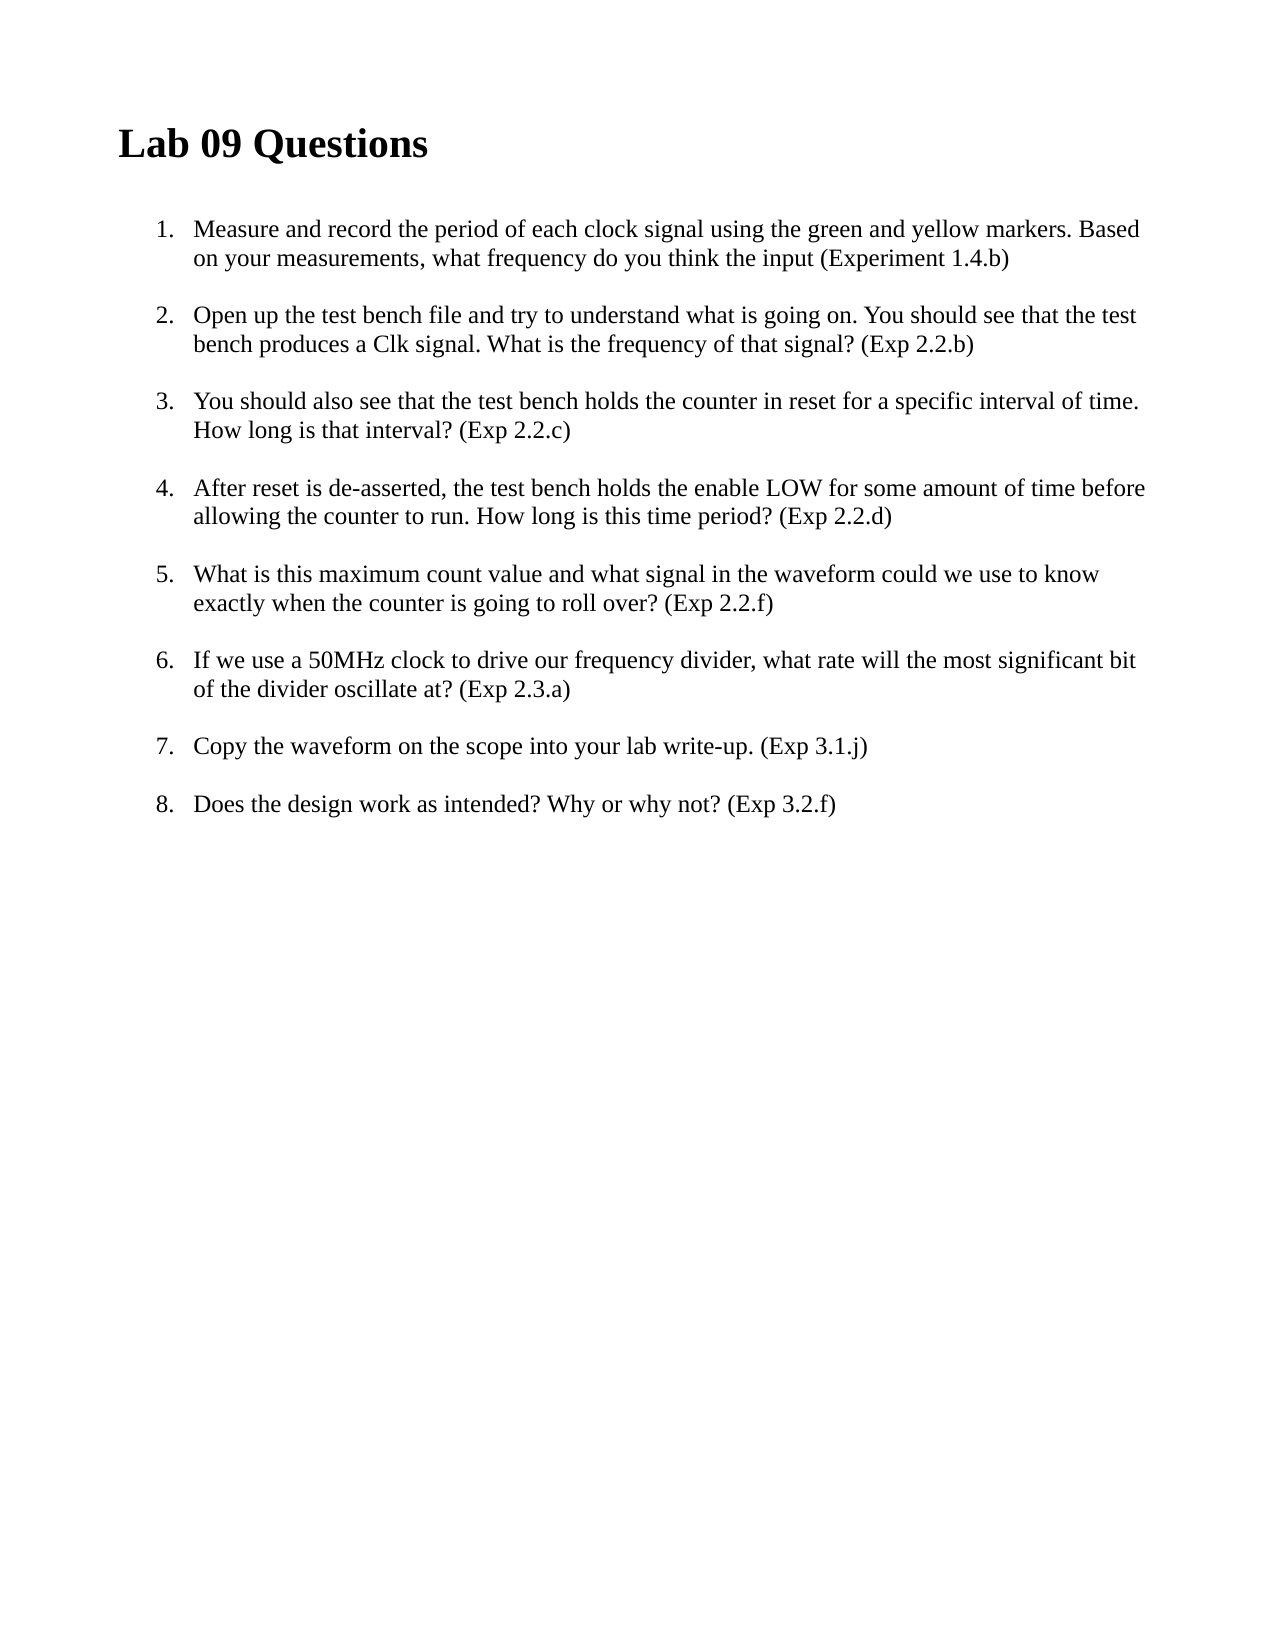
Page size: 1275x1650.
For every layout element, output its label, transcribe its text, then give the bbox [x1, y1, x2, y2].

list You should also see that the test bench holds the counter in reset for a specific interval of time. How long is that interval? (Exp 2.2.c) [156, 386, 1157, 444]
list If we use a 50MHz clock to drive our frequency divider, what rate will the most significant bit of the divider oscillate at? (Exp 2.3.a) [156, 645, 1157, 703]
list Does the design work as intended? Why or why not? (Exp 3.2.f) [156, 789, 1157, 818]
list Open up the test bench file and try to understand what is going on. You should see that the test bench produces a Clk signal. What is the frequency of that signal? (Exp 2.2.b) [156, 300, 1157, 358]
list Measure and record the period of each clock signal using the green and yellow markers. Based on your measurements, what frequency do you think the input (Experiment 1.4.b) [156, 214, 1157, 271]
text Lab 09 Questions [118, 118, 1157, 166]
list After reset is de-asserted, the test bench holds the enable LOW for some amount of time before allowing the counter to run. How long is this time period? (Exp 2.2.d) [156, 473, 1157, 530]
list What is this maximum count value and what signal in the waveform could we use to know exactly when the counter is going to roll over? (Exp 2.2.f) [156, 559, 1157, 616]
list Copy the waveform on the scope into your lab write-up. (Exp 3.1.j) [156, 731, 1157, 760]
